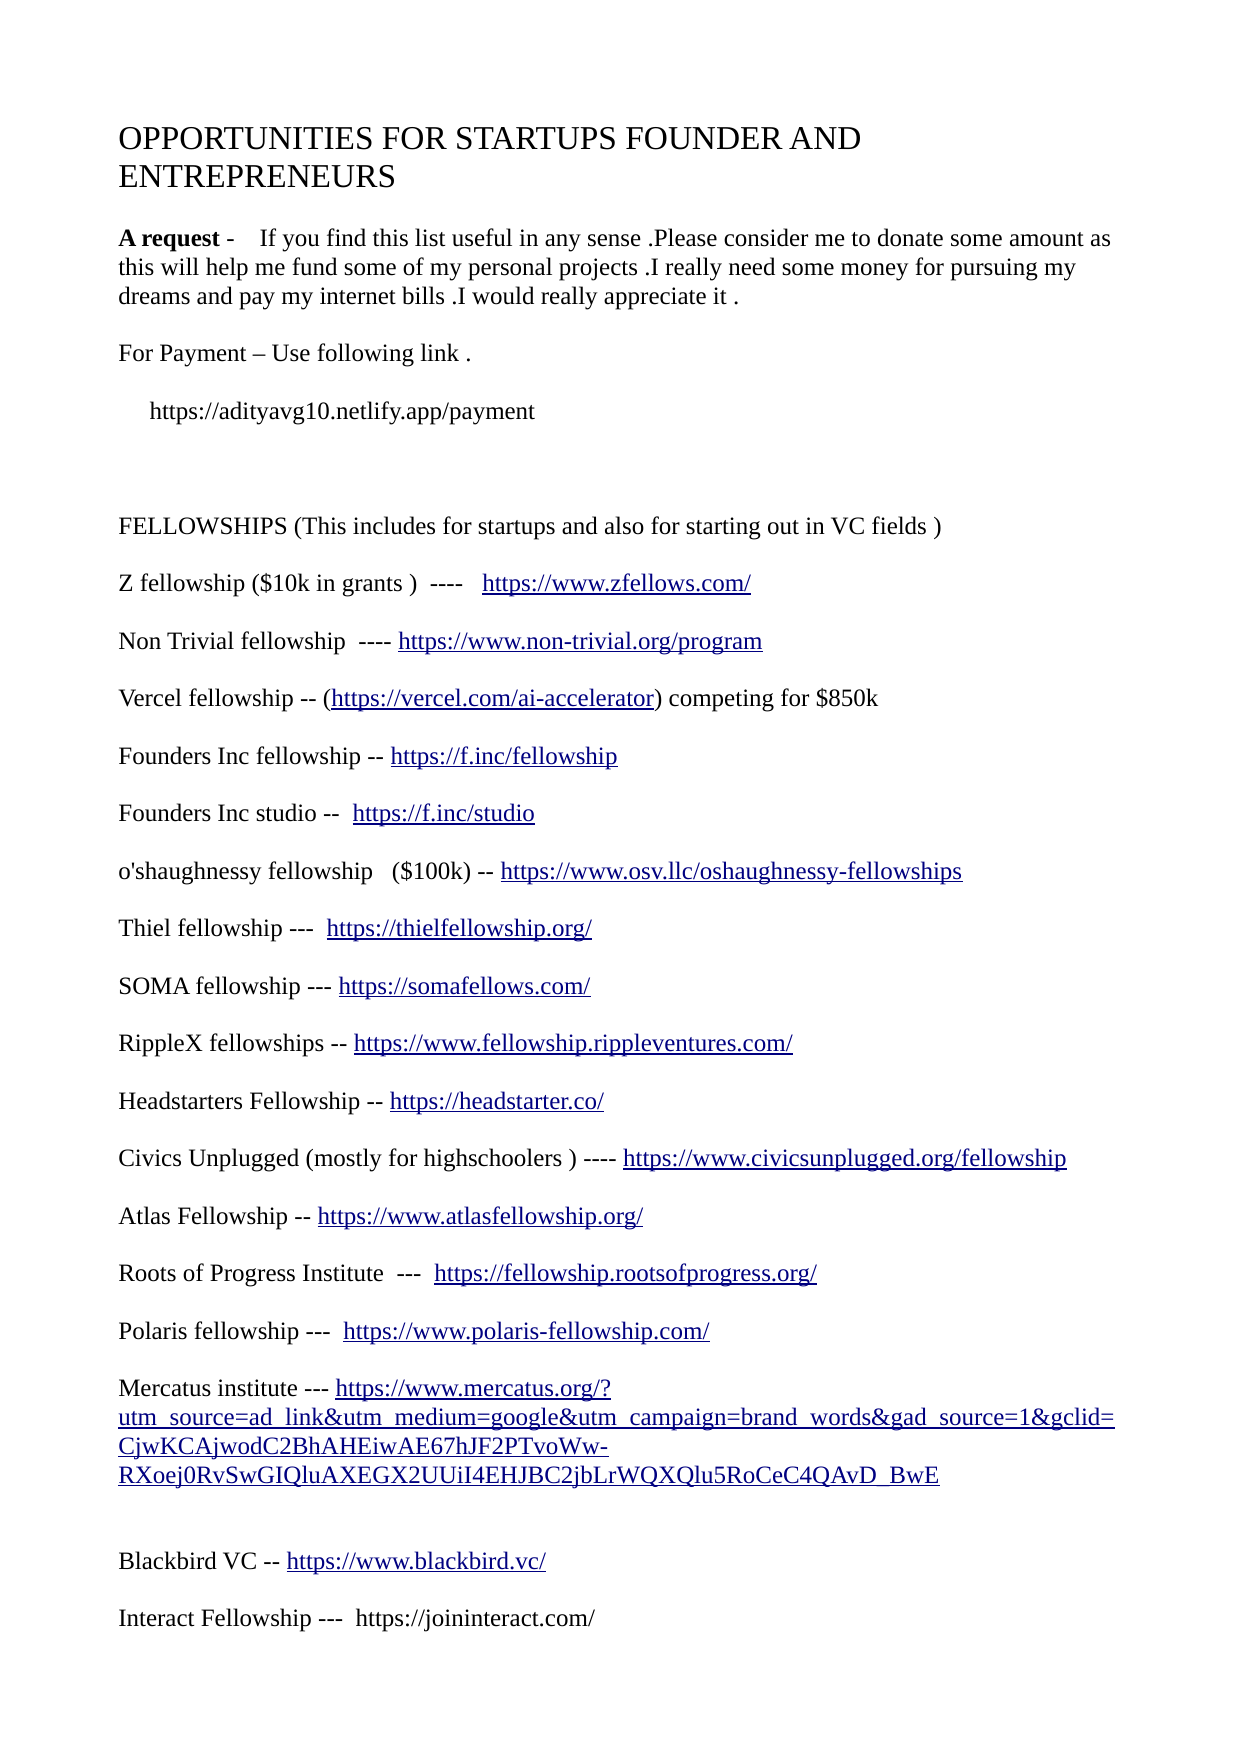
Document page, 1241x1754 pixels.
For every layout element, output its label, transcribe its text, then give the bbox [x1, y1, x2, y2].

text Founders Inc studio -- https://f.inc/studio [118, 798, 1122, 827]
text Roots of Progress Institute --- https://fellowship.rootsofprogress.org/ [118, 1258, 1122, 1287]
text Z fellowship ($10k in grants ) ---- https://www.zfellows.com/ [118, 568, 1122, 597]
text RippleX fellowships -- https://www.fellowship.rippleventures.com/ [118, 1028, 1122, 1057]
text A request - If you find this list useful in any sense .Please consider me to donate some amount as this will help me fund some of my personal projects .I really need some money for pursuing my dreams and pay my internet bills .I would really appreciate it . [118, 223, 1122, 310]
text Vercel fellowship -- (https://vercel.com/ai-accelerator) competing for $850k [118, 683, 1122, 712]
text Blackbird VC -- https://www.blackbird.vc/ [118, 1546, 1122, 1575]
text Headstarters Fellowship -- https://headstarter.co/ [118, 1086, 1122, 1115]
text For Payment – Use following link . [118, 338, 1122, 367]
text OPPORTUNITIES FOR STARTUPS FOUNDER AND ENTREPRENEURS [118, 118, 1122, 195]
text Interact Fellowship --- https://joininteract.com/ [118, 1603, 1122, 1632]
text SOMA fellowship --- https://somafellows.com/ [118, 971, 1122, 1000]
text Mercatus institute --- https://www.mercatus.org/?utm_source=ad_link&utm_medium=google&utm_campaign=brand_words&gad_source=1&gclid=CjwKCAjwodC2BhAHEiwAE67hJF2PTvoWw-RXoej0RvSwGIQluAXEGX2UUiI4EHJBC2jbLrWQXQlu5RoCeC4QAvD_BwE [118, 1373, 1122, 1488]
text o'shaughnessy fellowship ($100k) -- https://www.osv.llc/oshaughnessy-fellowships [118, 856, 1122, 885]
text FELLOWSHIPS (This includes for startups and also for starting out in VC fields ) [118, 511, 1122, 540]
text Civics Unplugged (mostly for highschoolers ) ---- https://www.civicsunplugged.org/fellowship [118, 1143, 1122, 1172]
text Atlas Fellowship -- https://www.atlasfellowship.org/ [118, 1201, 1122, 1230]
text Founders Inc fellowship -- https://f.inc/fellowship [118, 741, 1122, 770]
text Polaris fellowship --- https://www.polaris-fellowship.com/ [118, 1316, 1122, 1345]
text https://adityavg10.netlify.app/payment [118, 396, 1122, 425]
text Thiel fellowship --- https://thielfellowship.org/ [118, 913, 1122, 942]
text Non Trivial fellowship ---- https://www.non-trivial.org/program [118, 626, 1122, 655]
